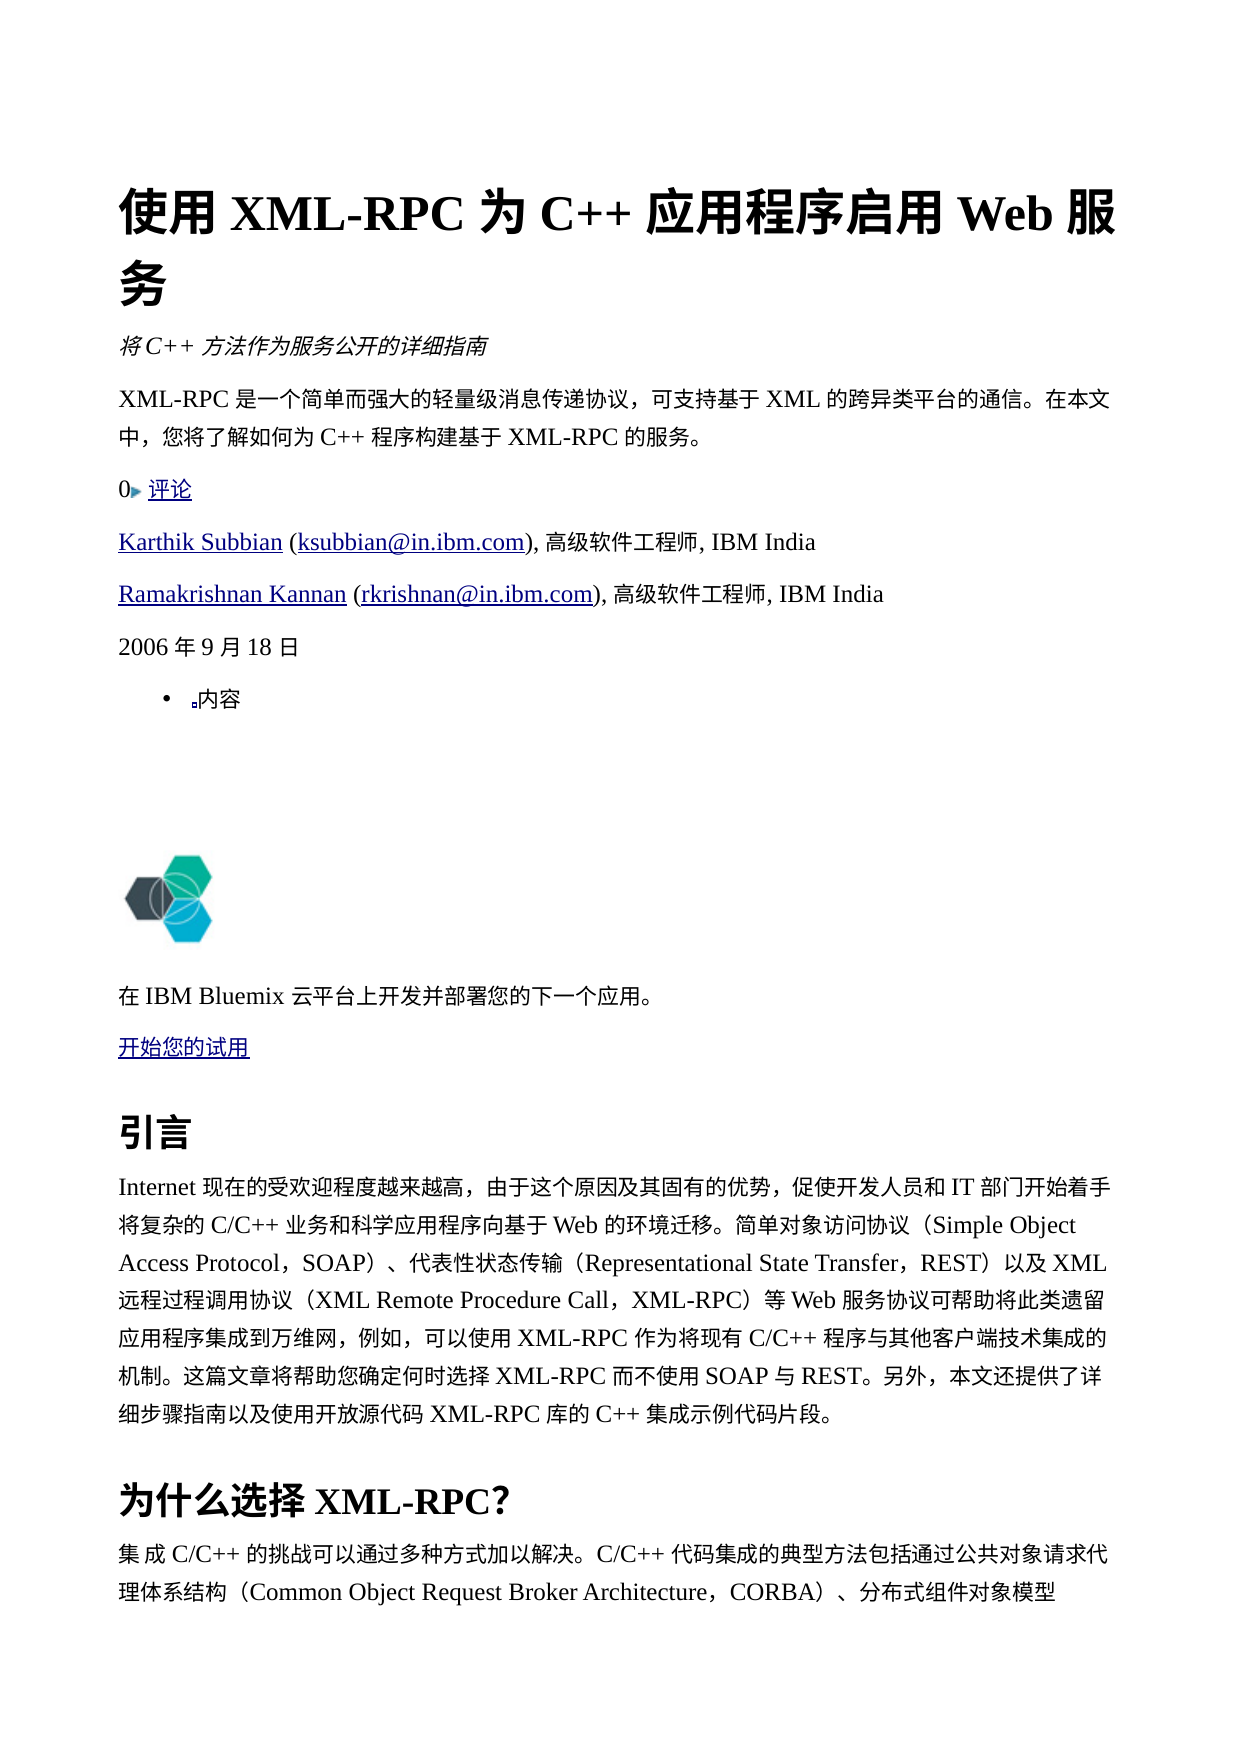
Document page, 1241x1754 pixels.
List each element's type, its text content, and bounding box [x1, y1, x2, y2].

subtitle 引言 [118, 1103, 1122, 1157]
text 2006 年 9 月 18 日 [118, 630, 1122, 661]
text Ramakrishnan Kannan (rkrishnan@in.ibm.com), 高级软件工程师, IBM India [118, 577, 1122, 609]
text 集 成 C/C++ 的挑战可以通过多种方式加以解决。C/C++ 代码集成的典型方法包括通过公共对象请求代理体系结构（Common Object Request Broker Architecture，CORBA）、分布式组件对象模型 [118, 1537, 1122, 1607]
text 将 C++ 方法作为服务公开的详细指南 [118, 329, 1122, 361]
subtitle 使用 XML-RPC 为 C++ 应用程序启用 Web 服务 [118, 172, 1122, 317]
text Karthik Subbian (ksubbian@in.ibm.com), 高级软件工程师, IBM India [118, 525, 1122, 556]
picture [118, 849, 219, 950]
text XML-RPC 是一个简单而强大的轻量级消息传递协议，可支持基于 XML 的跨异类平台的通信。在本文中，您将了解如何为 C++ 程序构建基于 XML-RPC 的服务。 [118, 382, 1122, 451]
text 在 IBM Bluemix 云平台上开发并部署您的下一个应用。 [118, 979, 1122, 1011]
subtitle 为什么选择 XML-RPC？ [118, 1471, 1122, 1525]
list 内容 [162, 682, 1122, 714]
picture [130, 486, 142, 498]
text Internet 现在的受欢迎程度越来越高，由于这个原因及其固有的优势，促使开发人员和 IT 部门开始着手将复杂的 C/C++ 业务和科学应用程序向基于 Web 的环境迁移。简单对象访问协议（Simple Object Access Protocol，SOAP）、代表性状态传输（Representational State Transfer，REST）以及 XML 远程过程调用协议（XML Remote Procedure Call，XML-RPC）等 Web 服务协议可帮助将此类遗留应用程序集成到万维网，例如，可以使用 XML-RPC 作为将现有 C/C++ 程序与其他客户端技术集成的机制。这篇文章将帮助您确定何时选择 XML-RPC 而不使用 SOAP 与 REST。另外，本文还提供了详细步骤指南以及使用开放源代码 XML-RPC 库的 C++ 集成示例代码片段。 [118, 1170, 1122, 1429]
text 开始您的试用 [118, 1032, 1122, 1062]
text 0 评论 [118, 472, 1122, 504]
